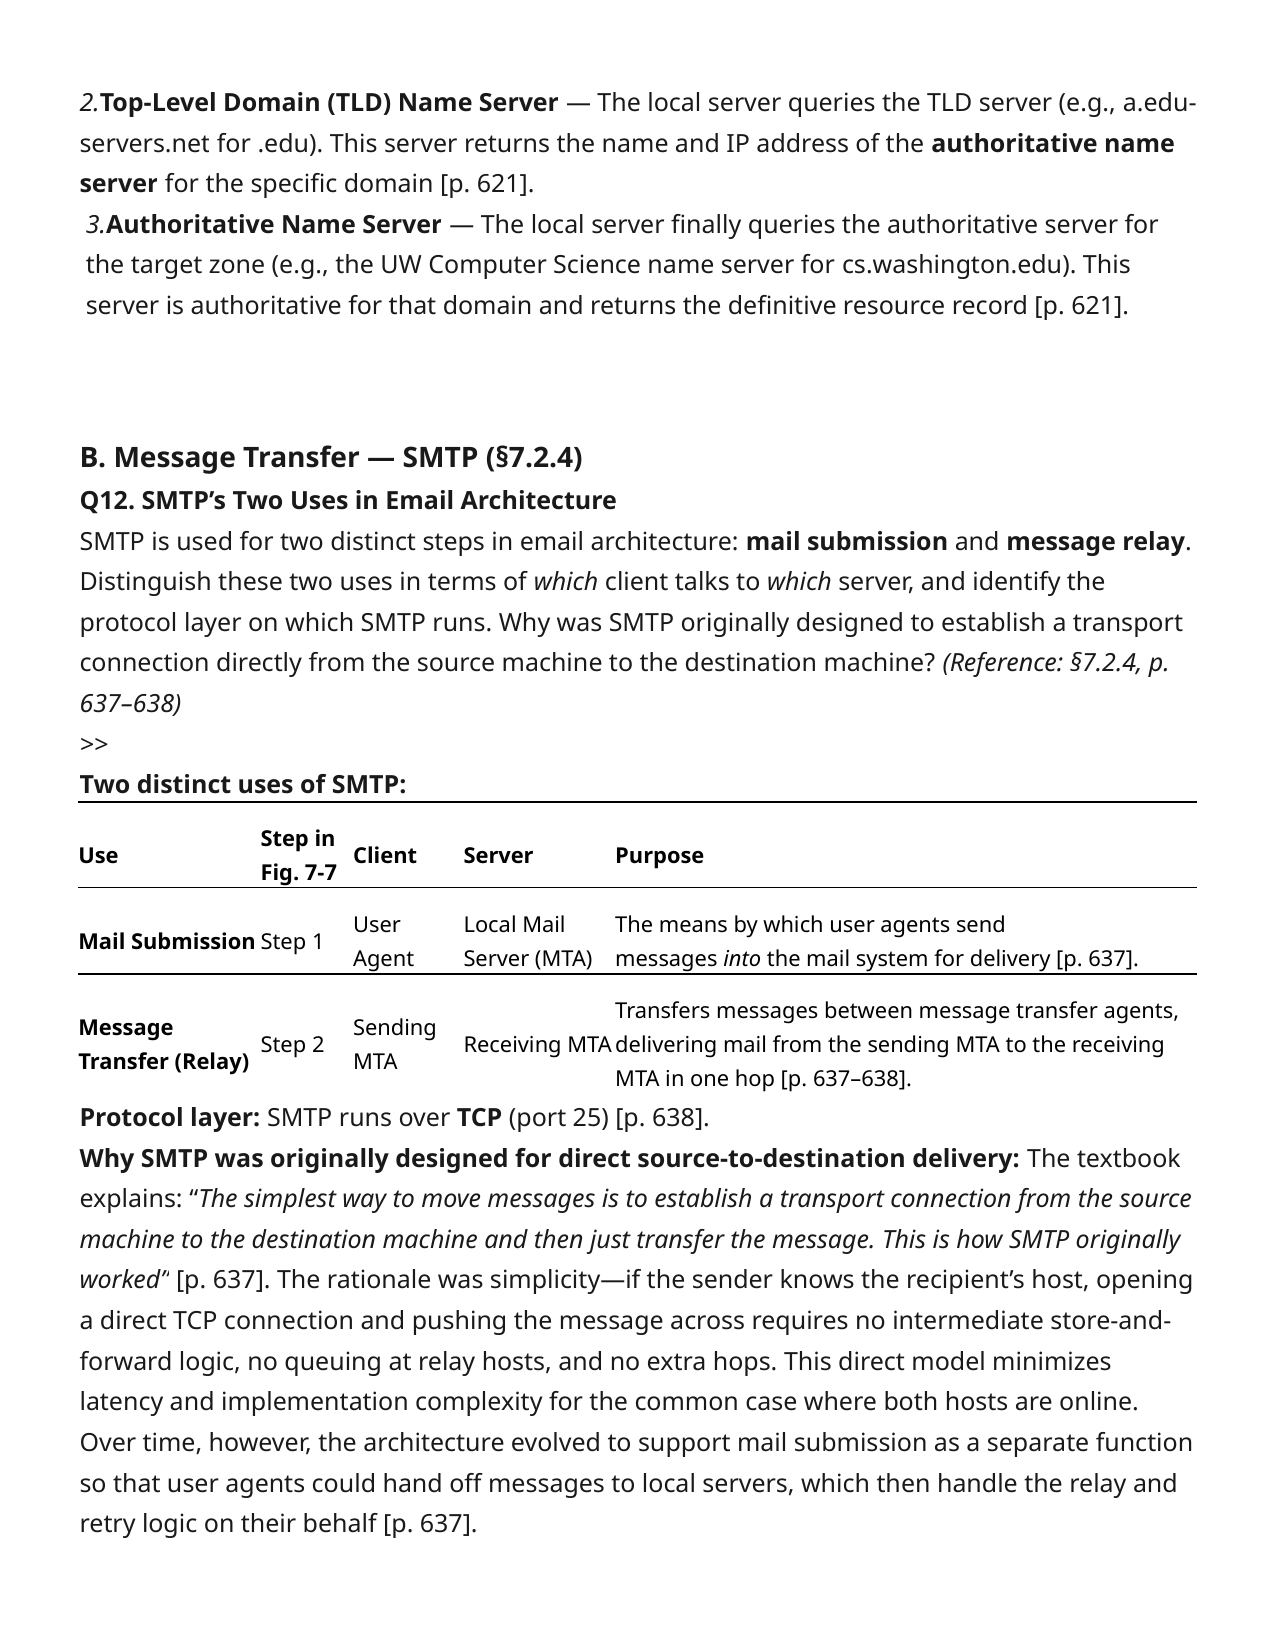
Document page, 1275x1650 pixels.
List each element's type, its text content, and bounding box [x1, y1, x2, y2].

table_cell Sending MTA [353, 975, 463, 1093]
table_cell The means by which user agents send messages into the mail system for delivery [p. 637]. [615, 888, 1197, 973]
table_cell Receiving MTA [463, 975, 615, 1093]
subtitle B. Message Transfer — SMTP (§7.2.4) [78, 432, 1197, 476]
table_cell Local Mail Server (MTA) [463, 888, 615, 973]
table_cell Transfers messages between message transfer agents, delivering mail from the sending MTA to the receiving MTA in one hop [p. 637–638]. [615, 975, 1197, 1093]
table_cell Step 1 [260, 888, 353, 973]
table_header Client [353, 803, 463, 887]
list Authoritative Name Server — The local server finally queries the authoritative server for the target zone (e.g., the UW Computer Science name server for cs.washington.edu). This server is authoritative for that domain and returns the definitive resource record [p. 621]. [84, 200, 1191, 322]
table_header Purpose [615, 803, 1197, 887]
table_cell Mail Submission [78, 888, 260, 973]
table_header Step in Fig. 7-7 [260, 803, 353, 887]
text Why SMTP was originally designed for direct source-to-destination delivery: The textbook explains: “The simplest way to move messages is to establish a transport connection from the source machine to the destination machine and then just transfer the message. This is how SMTP originally worked” [p. 637]. The rationale was simplicity—if the sender knows the recipient’s host, opening a direct TCP connection and pushing the message across requires no intermediate store-and-forward logic, no queuing at relay hosts, and no extra hops. This direct model minimizes latency and implementation complexity for the common case where both hosts are online. Over time, however, the architecture evolved to support mail submission as a separate function so that user agents could hand off messages to local servers, which then handle the relay and retry logic on their behalf [p. 637]. [78, 1134, 1197, 1540]
table_cell Step 2 [260, 975, 353, 1093]
table_header Use [78, 803, 260, 887]
table_cell Message Transfer (Relay) [78, 975, 260, 1093]
text >> [78, 720, 1197, 760]
text Q12. SMTP’s Two Uses in Email Architecture SMTP is used for two distinct steps in email architecture: mail submission and message relay. Distinguish these two uses in terms of which client talks to which server, and identify the protocol layer on which SMTP runs. Why was SMTP originally designed to establish a transport connection directly from the source machine to the destination machine? (Reference: §7.2.4, p. 637–638) [78, 476, 1197, 720]
text Protocol layer: SMTP runs over TCP (port 25) [p. 638]. [78, 1093, 1197, 1134]
list Top-Level Domain (TLD) Name Server — The local server queries the TLD server (e.g., a.edu-servers.net for .edu). This server returns the name and IP address of the authoritative name server for the specific domain [p. 621]. [78, 78, 1197, 200]
text Two distinct uses of SMTP: [78, 760, 1197, 801]
table_header Server [463, 803, 615, 887]
table_cell User Agent [353, 888, 463, 973]
